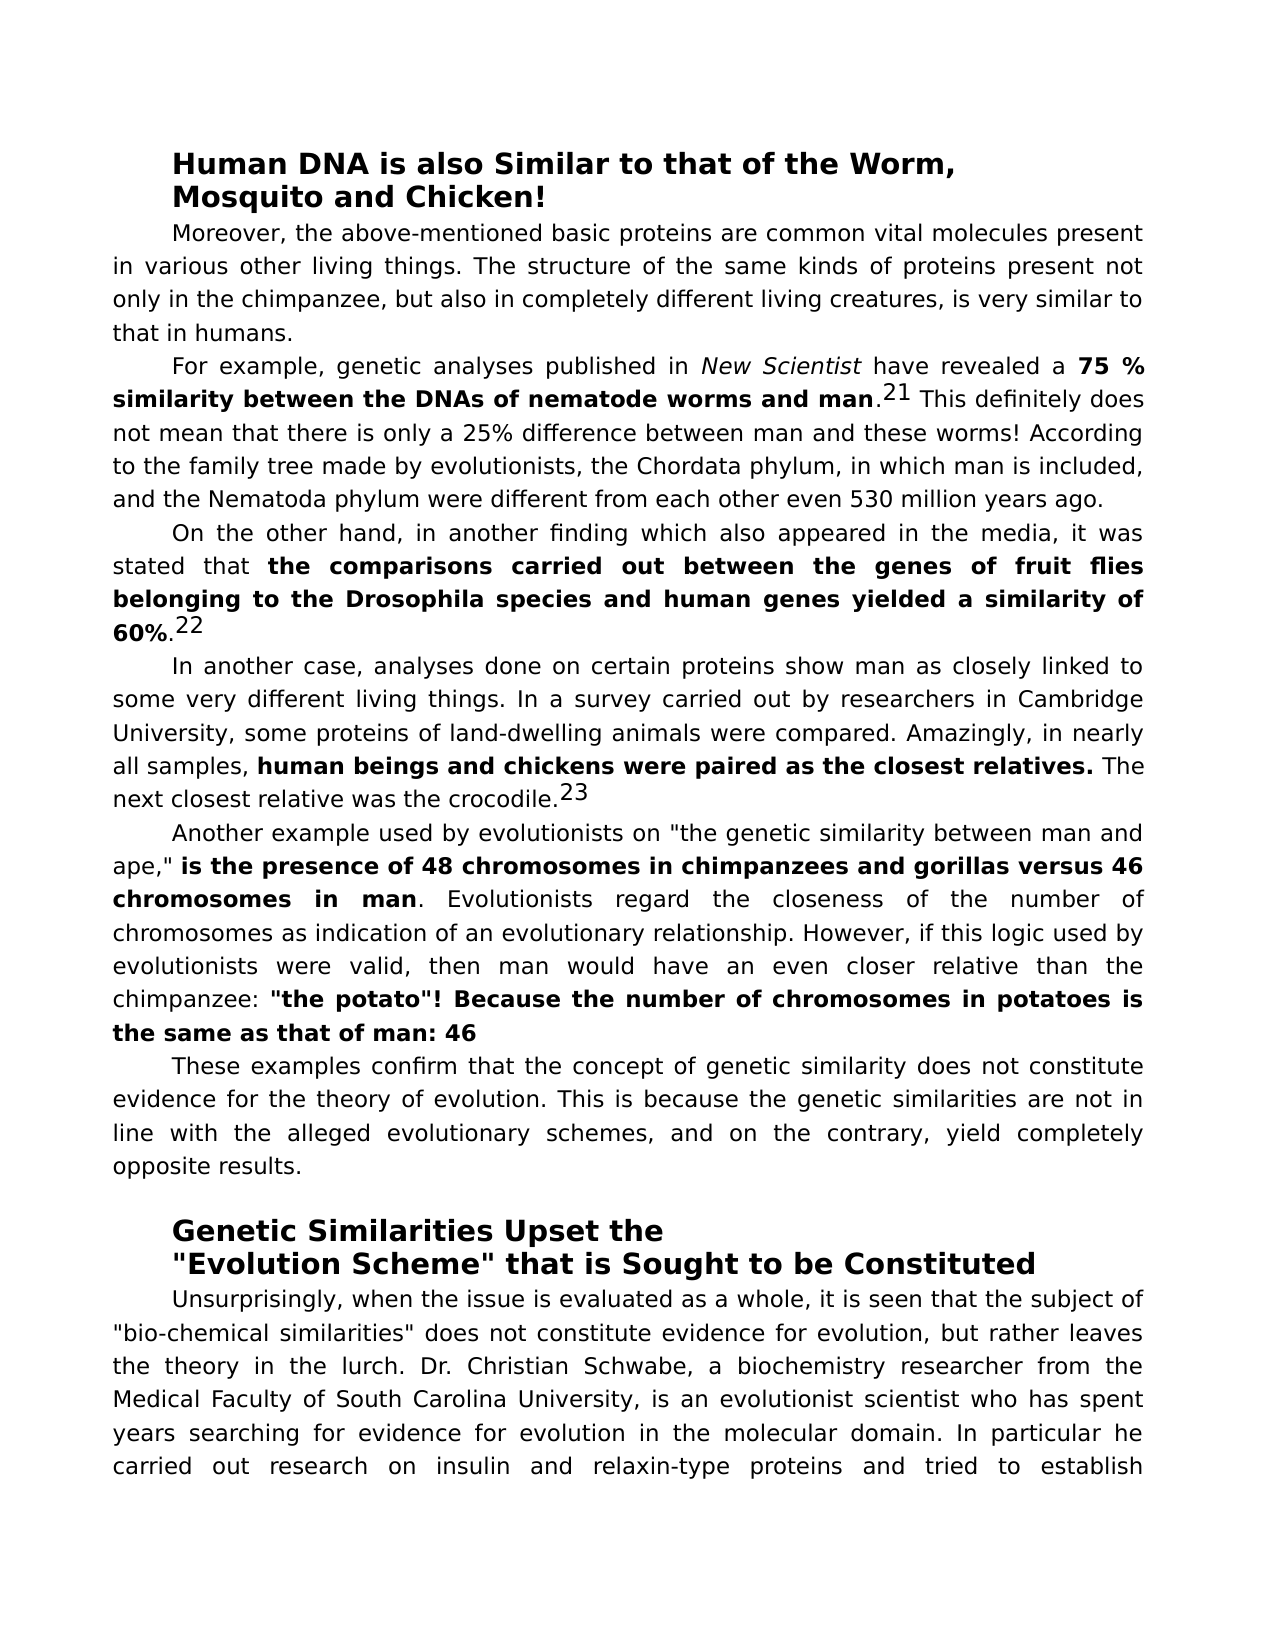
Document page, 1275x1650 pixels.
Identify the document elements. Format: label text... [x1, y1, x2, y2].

text These examples confirm that the concept of genetic similarity does not constitute evidence for the theory of evolution. This is because the genetic similarities are not in line with the alleged evolutionary schemes, and on the contrary, yield completely opposite results. [112, 1048, 1145, 1181]
text On the other hand, in another finding which also appeared in the media, it was stated that the comparisons carried out between the genes of fruit flies belonging to the Drosophila species and human genes yielded a similarity of 60%.22 [112, 514, 1145, 648]
text Mosquito and Chicken! [112, 181, 1145, 214]
text Moreover, the above-mentioned basic proteins are common vital molecules present in various other living things. The structure of the same kinds of proteins present not only in the chimpanzee, but also in completely different living creatures, is very similar to that in humans. [112, 214, 1145, 348]
text Human DNA is also Similar to that of the Worm, [112, 148, 1145, 181]
text Genetic Similarities Upset the [112, 1214, 1145, 1248]
text "Evolution Scheme" that is Sought to be Constituted [112, 1248, 1145, 1281]
text For example, genetic analyses published in New Scientist have revealed a 75 % similarity between the DNAs of nematode worms and man.21 This definitely does not mean that there is only a 25% difference between man and these worms! According to the family tree made by evolutionists, the Chordata phylum, in which man is included, and the Nematoda phylum were different from each other even 530 million years ago. [112, 348, 1145, 514]
text In another case, analyses done on certain proteins show man as closely linked to some very different living things. In a survey carried out by researchers in Cambridge University, some proteins of land-dwelling animals were compared. Amazingly, in nearly all samples, human beings and chickens were paired as the closest relatives. The next closest relative was the crocodile.23 [112, 648, 1145, 814]
text Another example used by evolutionists on "the genetic similarity between man and ape," is the presence of 48 chromosomes in chimpanzees and gorillas versus 46 chromosomes in man. Evolutionists regard the closeness of the number of chromosomes as indication of an evolutionary relationship. However, if this logic used by evolutionists were valid, then man would have an even closer relative than the chimpanzee: "the potato"! Because the number of chromosomes in potatoes is the same as that of man: 46 [112, 814, 1145, 1048]
text Unsurprisingly, when the issue is evaluated as a whole, it is seen that the subject of "bio-chemical similarities" does not constitute evidence for evolution, but rather leaves the theory in the lurch. Dr. Christian Schwabe, a biochemistry researcher from the Medical Faculty of South Carolina University, is an evolutionist scientist who has spent years searching for evidence for evolution in the molecular domain. In particular he carried out research on insulin and relaxin-type proteins and tried to establish [112, 1281, 1145, 1481]
